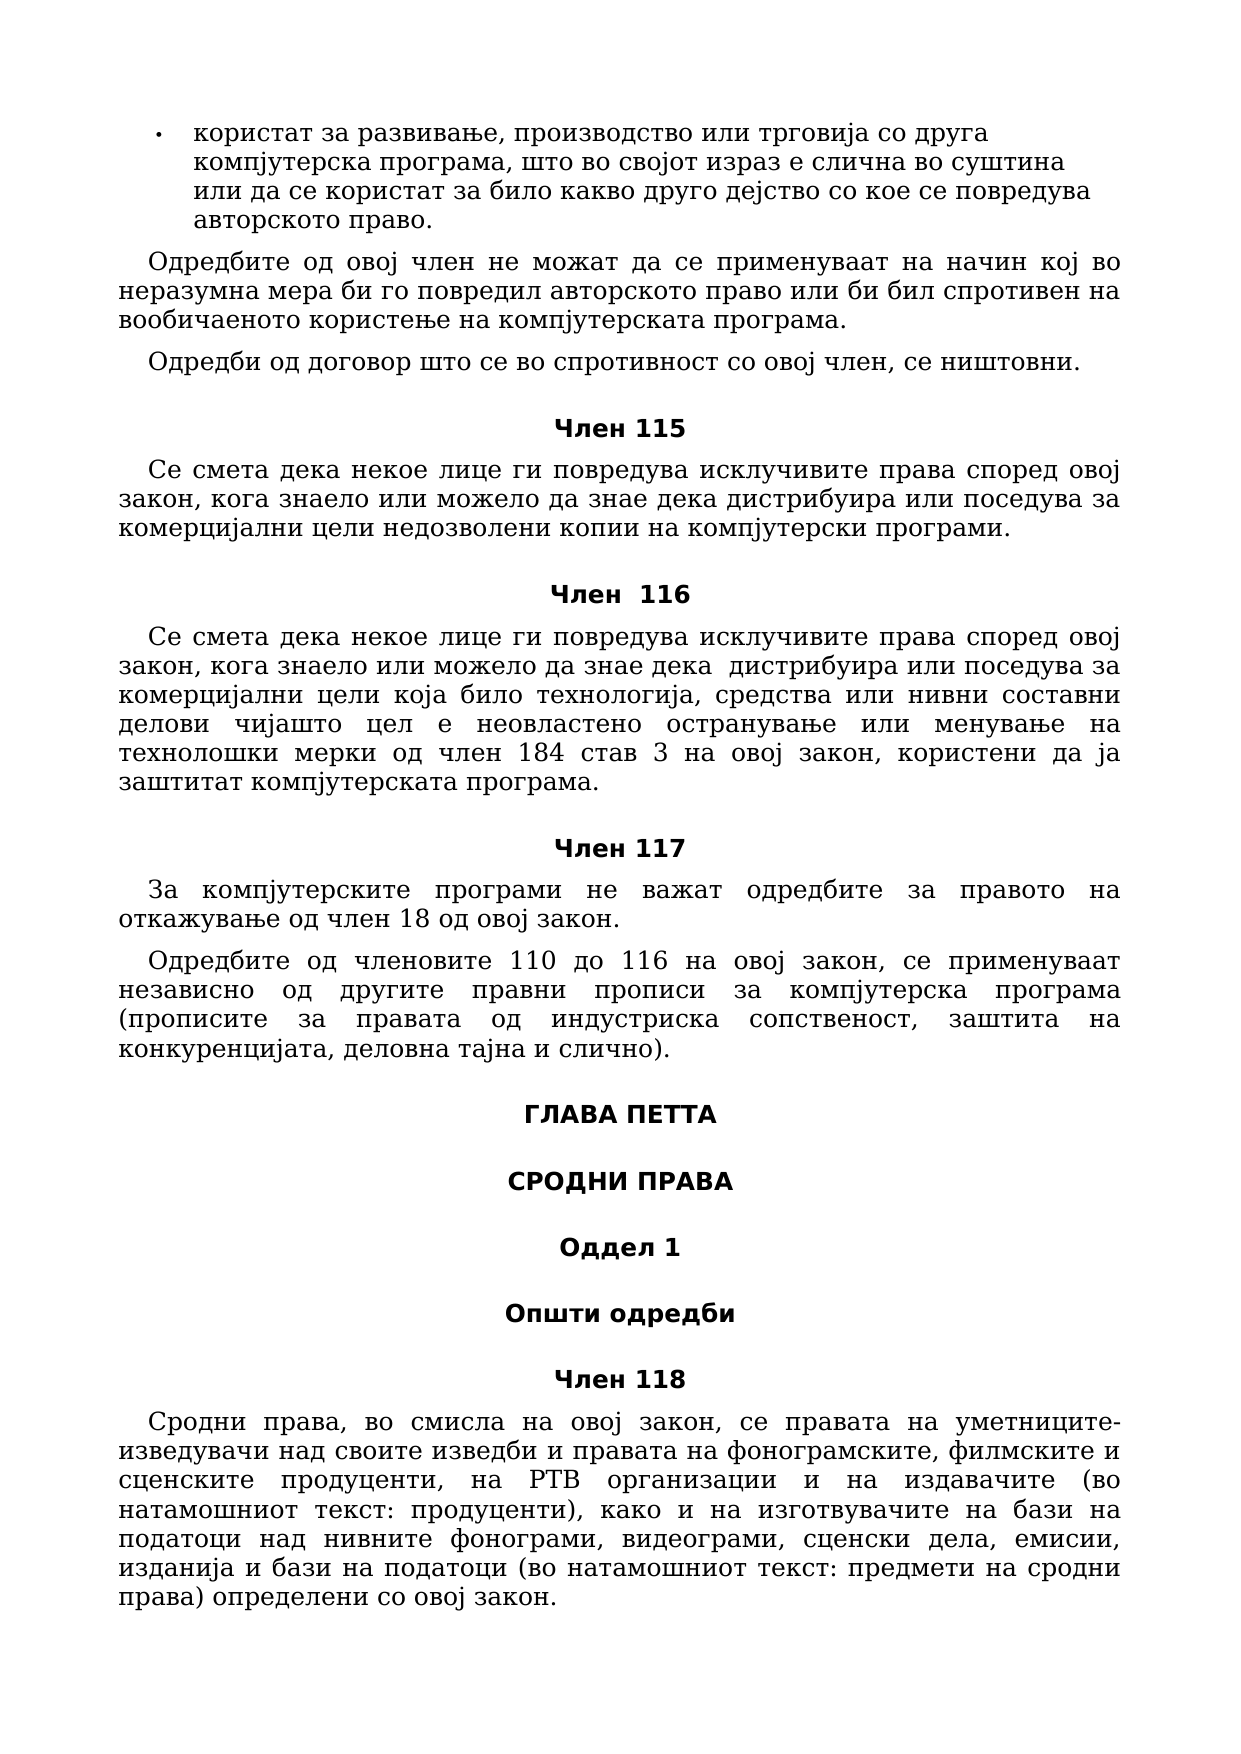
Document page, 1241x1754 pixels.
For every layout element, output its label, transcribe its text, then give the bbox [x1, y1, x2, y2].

text Одредби од договор што се во спротивност со овој член, се ништовни. [118, 347, 1122, 376]
subtitle Општи одредби [118, 1299, 1122, 1328]
subtitle Член 117 [118, 834, 1122, 863]
subtitle Член 116 [118, 580, 1122, 609]
text Се смета дека некое лице ги повредува исклучивите права според овој закон, кога знаело или можело да знае дека дистрибуира или поседува за комерцијални цели која било технологија, средства или нивни составни делови чијашто цел е неовластено остранување или менување на технолошки мерки од член 184 став 3 на овој закон, користени да ја заштитат компјутерската програма. [118, 622, 1122, 797]
subtitle СРОДНИ ПРАВА [118, 1167, 1122, 1196]
subtitle Член 118 [118, 1366, 1122, 1395]
text Одредбите од овој член не можат да се применуваат на начин кој во неразумна мера би го повредил авторското право или би бил спротивен на вообичаеното користење на компјутерската програма. [118, 247, 1122, 335]
subtitle Член 115 [118, 414, 1122, 443]
text За компјутерските програми не важат одредбите за правото на откажување од член 18 од овој закон. [118, 876, 1122, 934]
list користат за развивање, производство или трговија со друга компјутерска програма, што во својот израз е слична во суштина или да се користат за било какво друго дејство со кое се повредува авторското право. [156, 118, 1122, 235]
subtitle ГЛАВА ПЕТТА [118, 1101, 1122, 1129]
text Сродни права, во смисла на овој закон, се правата на уметниците-изведувачи над своите изведби и правата на фонограмските, филмските и сценските продуценти, на РТВ организации и на издавачите (во натамошниот текст: продуценти), како и на изготвувачите на бази на податоци над нивните фонограми, видеограми, сценски дела, емисии, изданија и бази на податоци (во натамошниот текст: предмети на сродни права) определени со овој закон. [118, 1407, 1122, 1611]
subtitle Оддел 1 [118, 1233, 1122, 1262]
text Одредбите од членовите 110 до 116 на овој закон, се применуваат независно од другите правни прописи за компјутерска програма (прописите за правата од индустриска сопственост, заштита на конкуренцијата, деловна тајна и слично). [118, 946, 1122, 1063]
text Се смета дека некое лице ги повредува исклучивите права според овој закон, кога знаело или можело да знае дека дистрибуира или поседува за комерцијални цели недозволени копии на компјутерски програми. [118, 455, 1122, 543]
